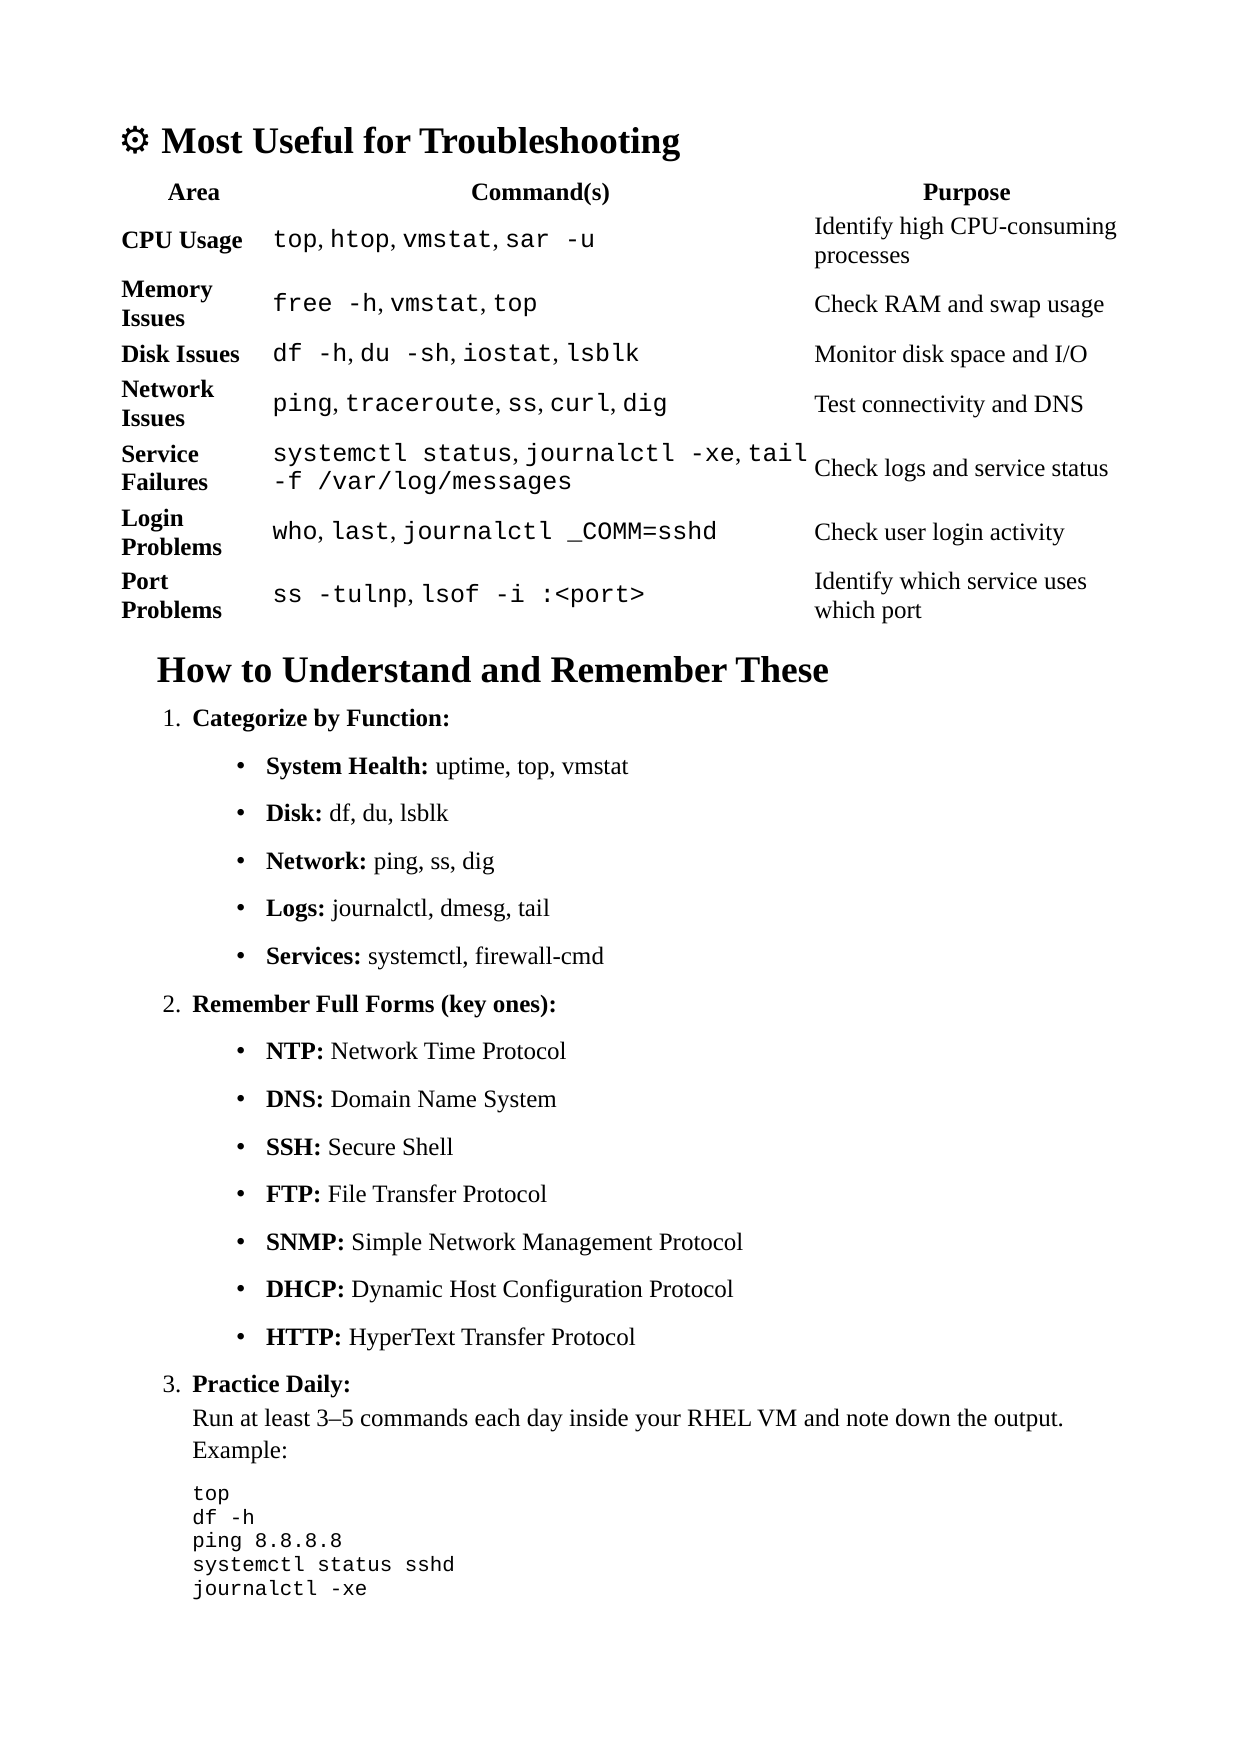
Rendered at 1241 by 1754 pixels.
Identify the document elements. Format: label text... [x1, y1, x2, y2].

table_header Command(s) [269, 174, 811, 208]
list NTP: Network Time Protocol [236, 1036, 1122, 1065]
table_header Area [118, 174, 269, 208]
list Remember Full Forms (key ones): [162, 989, 1122, 1017]
subtitle 🧠 How to Understand and Remember These [118, 647, 1122, 691]
table_cell Disk Issues [118, 335, 269, 372]
list systemctl status sshd [162, 1554, 1122, 1578]
table_cell ping, traceroute, ss, curl, dig [269, 372, 811, 435]
table_cell Port Problems [118, 563, 269, 627]
list DNS: Domain Name System [236, 1084, 1122, 1113]
list FTP: File Transfer Protocol [236, 1179, 1122, 1208]
list SNMP: Simple Network Management Protocol [236, 1227, 1122, 1256]
table_cell Check logs and service status [811, 435, 1122, 500]
list ping 8.8.8.8 [162, 1531, 1122, 1554]
table_cell Service Failures [118, 435, 269, 500]
list HTTP: HyperText Transfer Protocol [236, 1322, 1122, 1351]
list Categorize by Function: [162, 703, 1122, 732]
list df -h [162, 1507, 1122, 1531]
table_cell who, last, journalctl _COMM=sshd [269, 500, 811, 563]
list Network: ping, ss, dig [236, 846, 1122, 875]
table_cell free -h, vmstat, top [269, 272, 811, 335]
table_cell systemctl status, journalctl -xe, tail -f /var/log/messages [269, 435, 811, 500]
table_cell CPU Usage [118, 208, 269, 272]
table_header Purpose [811, 174, 1122, 208]
list DHCP: Dynamic Host Configuration Protocol [236, 1274, 1122, 1303]
list Practice Daily: Run at least 3–5 commands each day inside your RHEL VM and note down the output. Example: [162, 1369, 1122, 1464]
table_cell Identify which service uses which port [811, 563, 1122, 627]
table_cell Check RAM and swap usage [811, 272, 1122, 335]
table_cell top, htop, vmstat, sar -u [269, 208, 811, 272]
list Logs: journalctl, dmesg, tail [236, 893, 1122, 922]
table_cell Identify high CPU-consuming processes [811, 208, 1122, 272]
table_cell ss -tulnp, lsof -i :<port> [269, 563, 811, 627]
list Services: systemctl, firewall-cmd [236, 941, 1122, 970]
list journalctl -xe [162, 1578, 1122, 1601]
list System Health: uptime, top, vmstat [236, 751, 1122, 779]
list top [162, 1483, 1122, 1507]
table_cell df -h, du -sh, iostat, lsblk [269, 335, 811, 372]
table_cell Monitor disk space and I/O [811, 335, 1122, 372]
table_cell Memory Issues [118, 272, 269, 335]
table_cell Check user login activity [811, 500, 1122, 563]
subtitle ⚙️ Most Useful for Troubleshooting [118, 118, 1122, 161]
table_cell Test connectivity and DNS [811, 372, 1122, 435]
table_cell Network Issues [118, 372, 269, 435]
list SSH: Secure Shell [236, 1132, 1122, 1160]
table_cell Login Problems [118, 500, 269, 563]
list Disk: df, du, lsblk [236, 798, 1122, 827]
